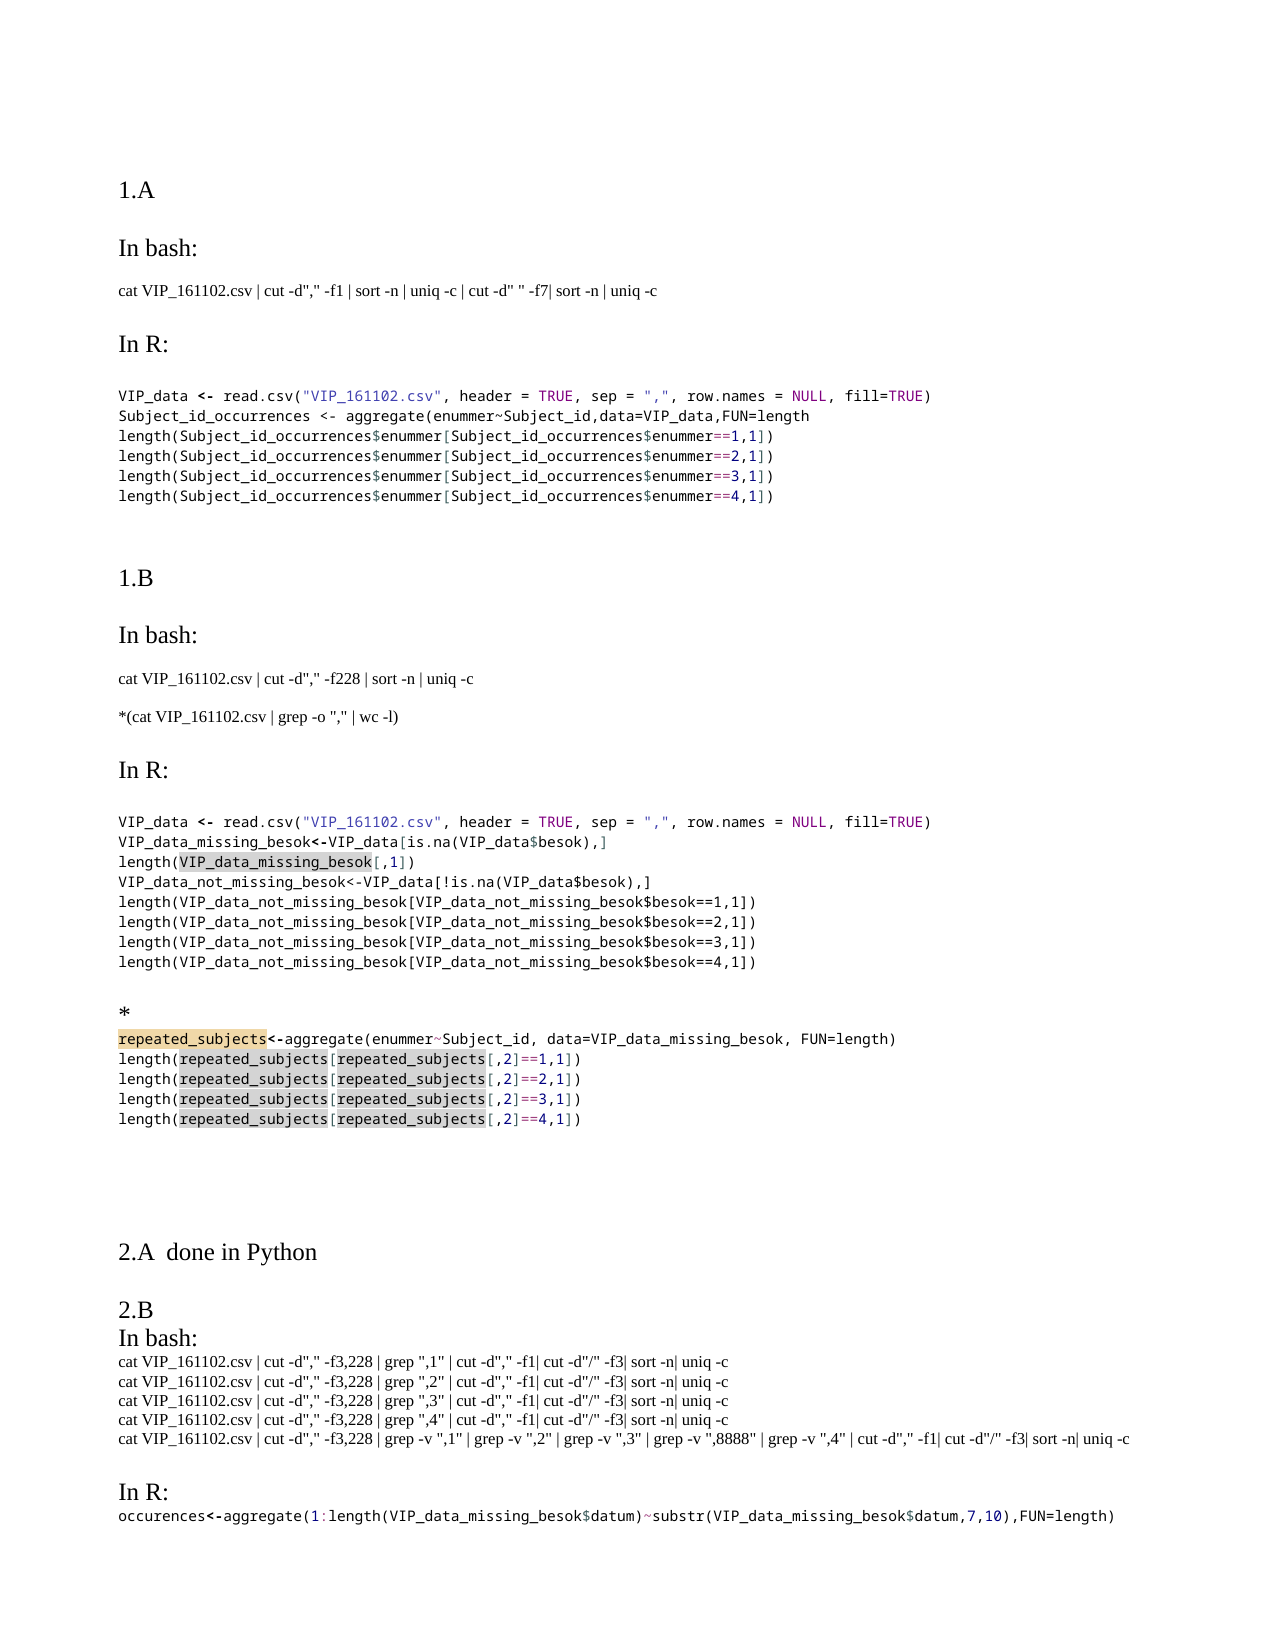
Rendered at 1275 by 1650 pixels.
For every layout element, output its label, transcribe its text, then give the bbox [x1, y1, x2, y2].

text In R: [118, 755, 1157, 783]
text repeated_subjects<-aggregate(enummer~Subject_id, data=VIP_data_missing_besok, FUN=length) [118, 1029, 1157, 1049]
text length(Subject_id_occurrences$enummer[Subject_id_occurrences$enummer==3,1]) [118, 466, 1157, 486]
text VIP_data <- read.csv("VIP_161102.csv", header = TRUE, sep = ",", row.names = NULL, fill=TRUE) [118, 812, 1157, 832]
text length(Subject_id_occurrences$enummer[Subject_id_occurrences$enummer==4,1]) [118, 486, 1157, 506]
text VIP_data <- read.csv("VIP_161102.csv", header = TRUE, sep = ",", row.names = NULL, fill=TRUE) [118, 386, 1157, 406]
text cat VIP_161102.csv | cut -d"," -f3,228 | grep ",1" | cut -d"," -f1| cut -d"/" -f3| sort -n| uniq -c [118, 1352, 1157, 1371]
text 1.B [118, 563, 1157, 592]
text length(VIP_data_not_missing_besok[VIP_data_not_missing_besok$besok==2,1]) [118, 912, 1157, 932]
text length(repeated_subjects[repeated_subjects[,2]==4,1]) [118, 1108, 1157, 1128]
text In R: [118, 329, 1157, 358]
text length(VIP_data_missing_besok[,1]) [118, 852, 1157, 872]
text In bash: [118, 621, 1157, 649]
text Subject_id_occurrences <- aggregate(enummer~Subject_id,data=VIP_data,FUN=length [118, 406, 1157, 426]
text cat VIP_161102.csv | cut -d"," -f3,228 | grep ",2" | cut -d"," -f1| cut -d"/" -f3| sort -n| uniq -c [118, 1371, 1157, 1391]
text cat VIP_161102.csv | cut -d"," -f3,228 | grep ",3" | cut -d"," -f1| cut -d"/" -f3| sort -n| uniq -c [118, 1391, 1157, 1410]
text length(VIP_data_not_missing_besok[VIP_data_not_missing_besok$besok==3,1]) [118, 932, 1157, 951]
text In bash: [118, 233, 1157, 262]
text In bash: [118, 1323, 1157, 1352]
text length(VIP_data_not_missing_besok[VIP_data_not_missing_besok$besok==1,1]) [118, 892, 1157, 912]
text length(VIP_data_not_missing_besok[VIP_data_not_missing_besok$besok==4,1]) [118, 951, 1157, 971]
text length(Subject_id_occurrences$enummer[Subject_id_occurrences$enummer==1,1]) [118, 426, 1157, 446]
text 2.B [118, 1295, 1157, 1323]
text length(repeated_subjects[repeated_subjects[,2]==1,1]) [118, 1049, 1157, 1069]
text In R: [118, 1477, 1157, 1506]
text length(repeated_subjects[repeated_subjects[,2]==2,1]) [118, 1069, 1157, 1088]
text length(repeated_subjects[repeated_subjects[,2]==3,1]) [118, 1088, 1157, 1108]
text cat VIP_161102.csv | cut -d"," -f3,228 | grep ",4" | cut -d"," -f1| cut -d"/" -f3| sort -n| uniq -c [118, 1410, 1157, 1429]
text occurences<-aggregate(1:length(VIP_data_missing_besok$datum)~substr(VIP_data_missing_besok$datum,7,10),FUN=length) [118, 1506, 1157, 1526]
text length(Subject_id_occurrences$enummer[Subject_id_occurrences$enummer==2,1]) [118, 446, 1157, 466]
text 1.A [118, 176, 1157, 204]
text VIP_data_not_missing_besok<-VIP_data[!is.na(VIP_data$besok),] [118, 872, 1157, 892]
text 2.A done in Python [118, 1237, 1157, 1266]
text cat VIP_161102.csv | cut -d"," -f228 | sort -n | uniq -c [118, 668, 1157, 688]
text cat VIP_161102.csv | cut -d"," -f3,228 | grep -v ",1" | grep -v ",2" | grep -v ",3" | grep -v ",8888" | grep -v ",4" | cut -d"," -f1| cut -d"/" -f3| sort -n| uniq -c [118, 1429, 1157, 1448]
text VIP_data_missing_besok<-VIP_data[is.na(VIP_data$besok),] [118, 832, 1157, 852]
text cat VIP_161102.csv | cut -d"," -f1 | sort -n | uniq -c | cut -d" " -f7| sort -n | uniq -c [118, 281, 1157, 300]
text * [118, 1000, 1157, 1029]
text *(cat VIP_161102.csv | grep -o "," | wc -l) [118, 707, 1157, 726]
